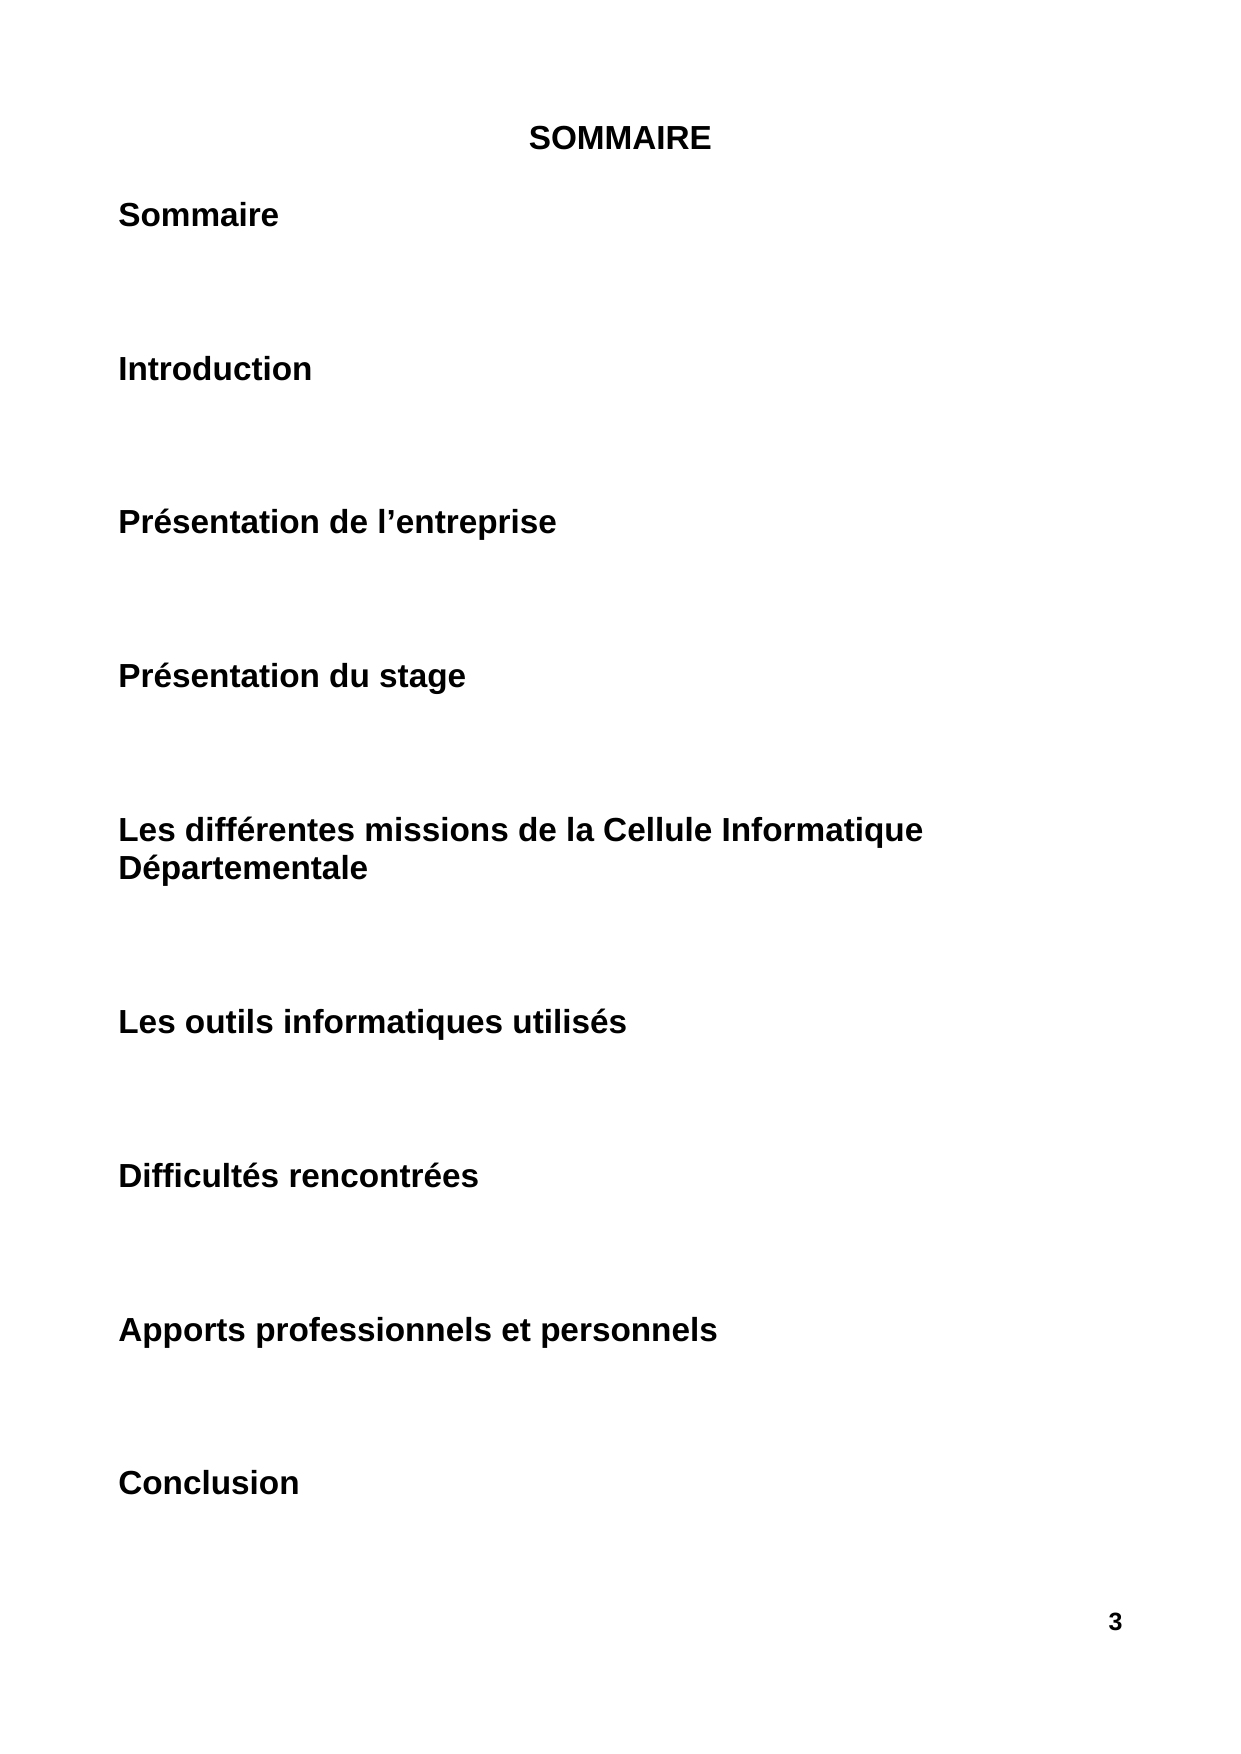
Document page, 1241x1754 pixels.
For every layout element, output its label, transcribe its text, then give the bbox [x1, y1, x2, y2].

text Conclusion [118, 1463, 1122, 1502]
text Les différentes missions de la Cellule Informatique Départementale [118, 810, 1122, 887]
text SOMMAIRE [118, 118, 1122, 157]
text Présentation de l’entreprise [118, 502, 1122, 541]
text Introduction [118, 349, 1122, 387]
text Sommaire [118, 195, 1122, 233]
text Apports professionnels et personnels [118, 1310, 1122, 1348]
text Les outils informatiques utilisés [118, 1002, 1122, 1041]
text Présentation du stage [118, 656, 1122, 695]
text Difficultés rencontrées [118, 1156, 1122, 1194]
